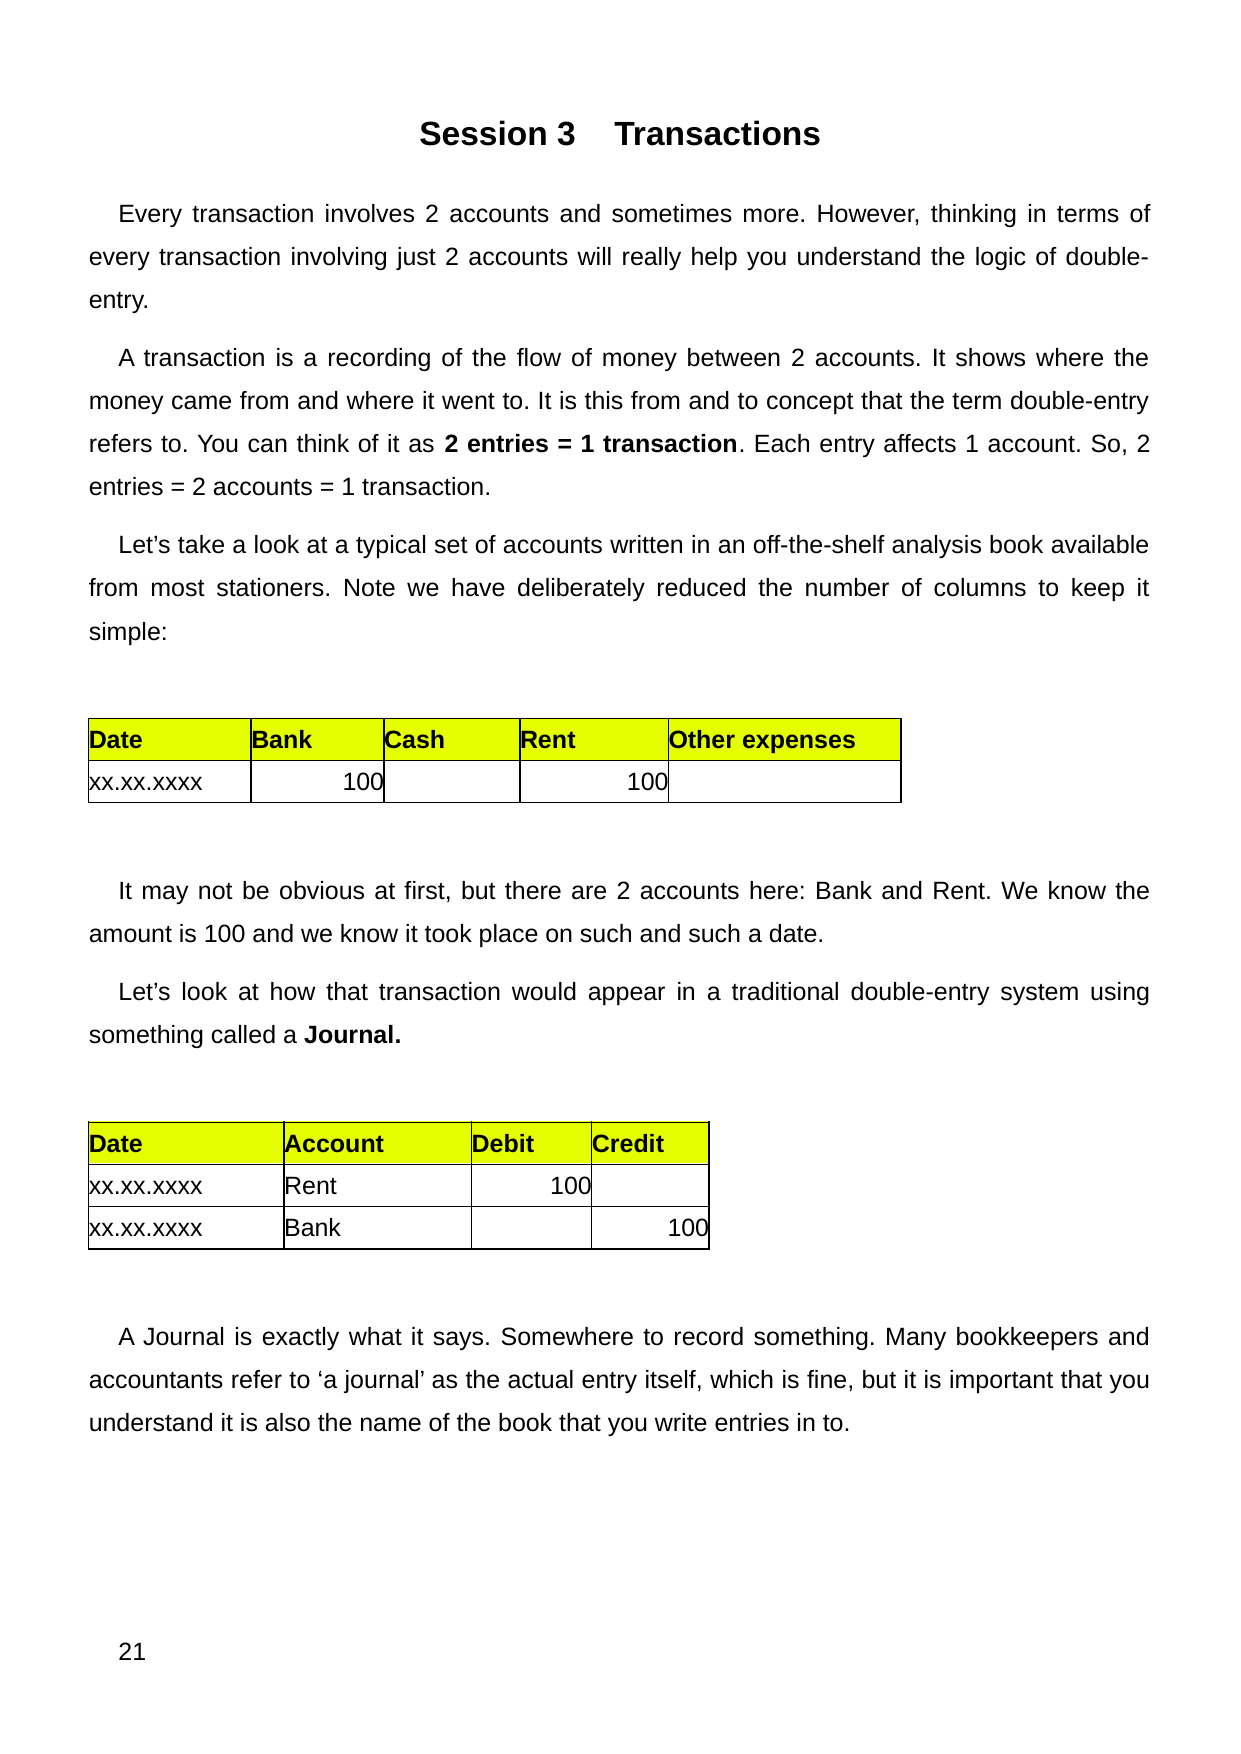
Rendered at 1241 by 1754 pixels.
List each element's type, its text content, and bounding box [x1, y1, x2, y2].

table_header Date [89, 719, 250, 760]
text It may not be obvious at first, but there are 2 accounts here: Bank and Rent. We know the amount is 100 and we know it took place on such and such a date. [88, 876, 1152, 948]
table_cell [472, 1207, 591, 1248]
table_header Date [89, 1123, 283, 1163]
table_cell 100 [252, 761, 383, 802]
table_cell Rent [285, 1165, 471, 1206]
subtitle Session 3 Transactions [88, 113, 1152, 152]
table_cell 100 [521, 761, 668, 802]
table_header Debit [472, 1123, 591, 1163]
table_cell [592, 1165, 708, 1206]
table_cell xx.xx.xxxx [89, 1165, 283, 1206]
text Let’s look at how that transaction would appear in a traditional double-entry system using something called a Journal. [88, 977, 1152, 1049]
table_cell [385, 761, 519, 802]
table_header Rent [521, 719, 668, 760]
text Let’s take a look at a typical set of accounts written in an off-the-shelf analysis book available from most stationers. Note we have deliberately reduced the number of columns to keep it simple: [88, 530, 1152, 645]
table_cell 100 [472, 1165, 591, 1206]
table_cell Bank [285, 1207, 471, 1248]
table_header Cash [385, 719, 519, 760]
table_cell xx.xx.xxxx [89, 761, 250, 802]
table_header Credit [592, 1123, 708, 1163]
table_cell xx.xx.xxxx [89, 1207, 283, 1248]
text A Journal is exactly what it says. Somewhere to record something. Many bookkeepers and accountants refer to ‘a journal’ as the actual entry itself, which is fine, but it is important that you understand it is also the name of the book that you write entries in to. [88, 1322, 1152, 1437]
table_cell [669, 761, 900, 802]
table_header Bank [252, 719, 383, 760]
text A transaction is a recording of the flow of money between 2 accounts. It shows where the money came from and where it went to. It is this from and to concept that the term double-entry refers to. You can think of it as 2 entries = 1 transaction. Each entry affects 1 account. So, 2 entries = 2 accounts = 1 transaction. [88, 343, 1152, 501]
table_cell 100 [592, 1207, 708, 1248]
text Every transaction involves 2 accounts and sometimes more. However, thinking in terms of every transaction involving just 2 accounts will really help you understand the logic of double-entry. [88, 199, 1152, 314]
table_header Account [285, 1123, 471, 1163]
table_header Other expenses [669, 719, 900, 760]
